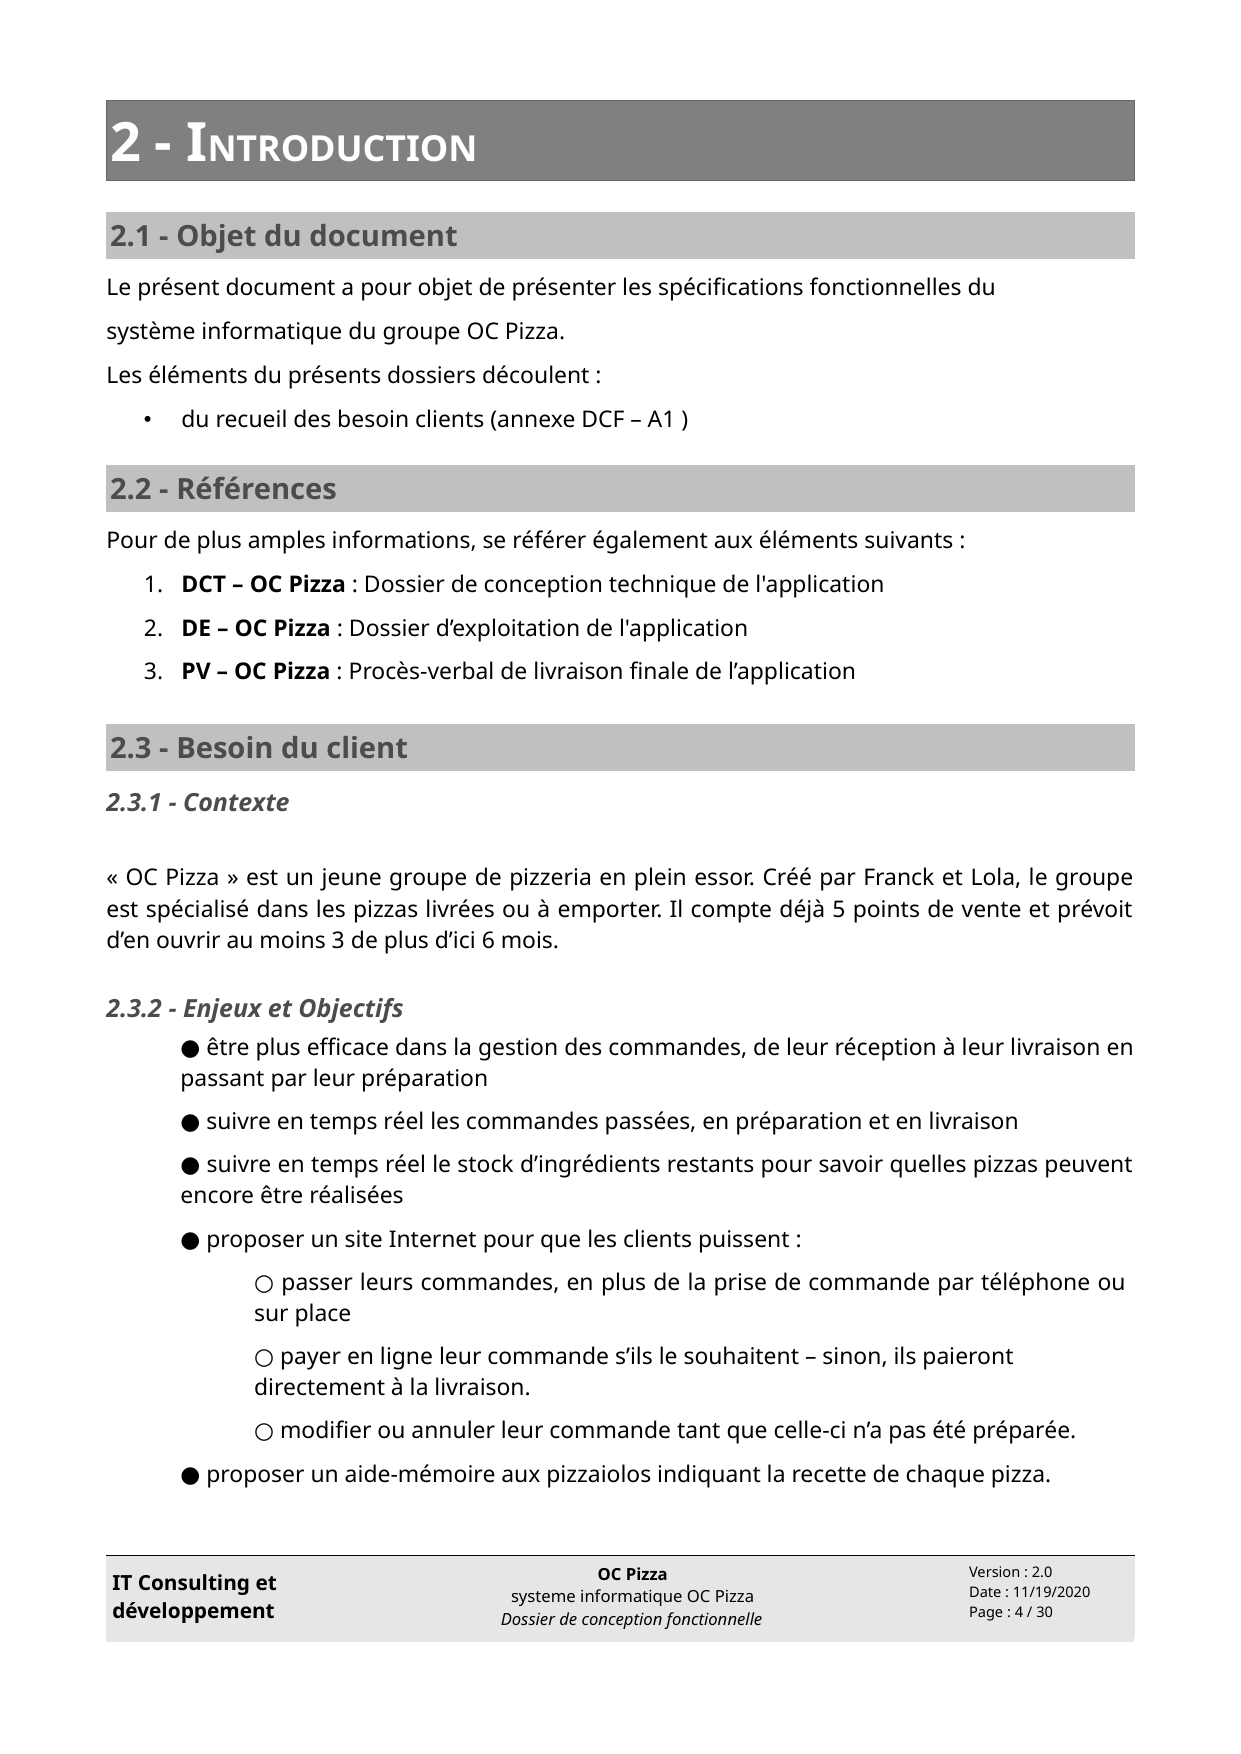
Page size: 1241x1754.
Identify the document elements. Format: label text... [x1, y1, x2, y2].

text ○ modifier ou annuler leur commande tant que celle-ci n’a pas été préparée. [106, 1414, 1134, 1446]
list PV – OC Pizza : Procès-verbal de livraison finale de l’application [144, 655, 1134, 687]
list DCT – OC Pizza : Dossier de conception technique de l'application [144, 568, 1134, 599]
list DE – OC Pizza : Dossier d’exploitation de l'application [144, 612, 1134, 643]
subtitle Enjeux et Objectifs [106, 991, 1134, 1025]
list du recueil des besoin clients (annexe DCF – A1 ) [144, 402, 1134, 434]
text « OC Pizza » est un jeune groupe de pizzeria en plein essor. Créé par Franck et Lola, le groupe est spécialisé dans les pizzas livrées ou à emporter. Il compte déjà 5 points de vente et prévoit d’en ouvrir au moins 3 de plus d’ici 6 mois. [106, 861, 1134, 955]
text Le présent document a pour objet de présenter les spécifications fonctionnelles du [106, 271, 1134, 302]
text ● proposer un aide-mémoire aux pizzaiolos indiquant la recette de chaque pizza. [106, 1457, 1134, 1489]
text ● suivre en temps réel les commandes passées, en préparation et en livraison [180, 1105, 1134, 1136]
text Les éléments du présents dossiers découlent : [106, 359, 1134, 390]
subtitle Introduction [107, 101, 1134, 180]
text ○ payer en ligne leur commande s’ils le souhaitent – sinon, ils paieront directement à la livraison. [106, 1340, 1134, 1402]
text ● suivre en temps réel le stock d’ingrédients restants pour savoir quelles pizzas peuvent encore être réalisées [180, 1148, 1134, 1211]
subtitle Références [107, 466, 1134, 511]
text ○ passer leurs commandes, en plus de la prise de commande par téléphone ou sur place [106, 1266, 1134, 1328]
subtitle Besoin du client [107, 725, 1134, 770]
subtitle Objet du document [107, 213, 1134, 258]
subtitle Contexte [106, 784, 1134, 818]
text ● être plus efficace dans la gestion des commandes, de leur réception à leur livraison en passant par leur préparation [180, 1031, 1134, 1093]
text système informatique du groupe OC Pizza. [106, 315, 1134, 346]
text ● proposer un site Internet pour que les clients puissent : [180, 1222, 1134, 1254]
text Pour de plus amples informations, se référer également aux éléments suivants : [106, 524, 1134, 555]
